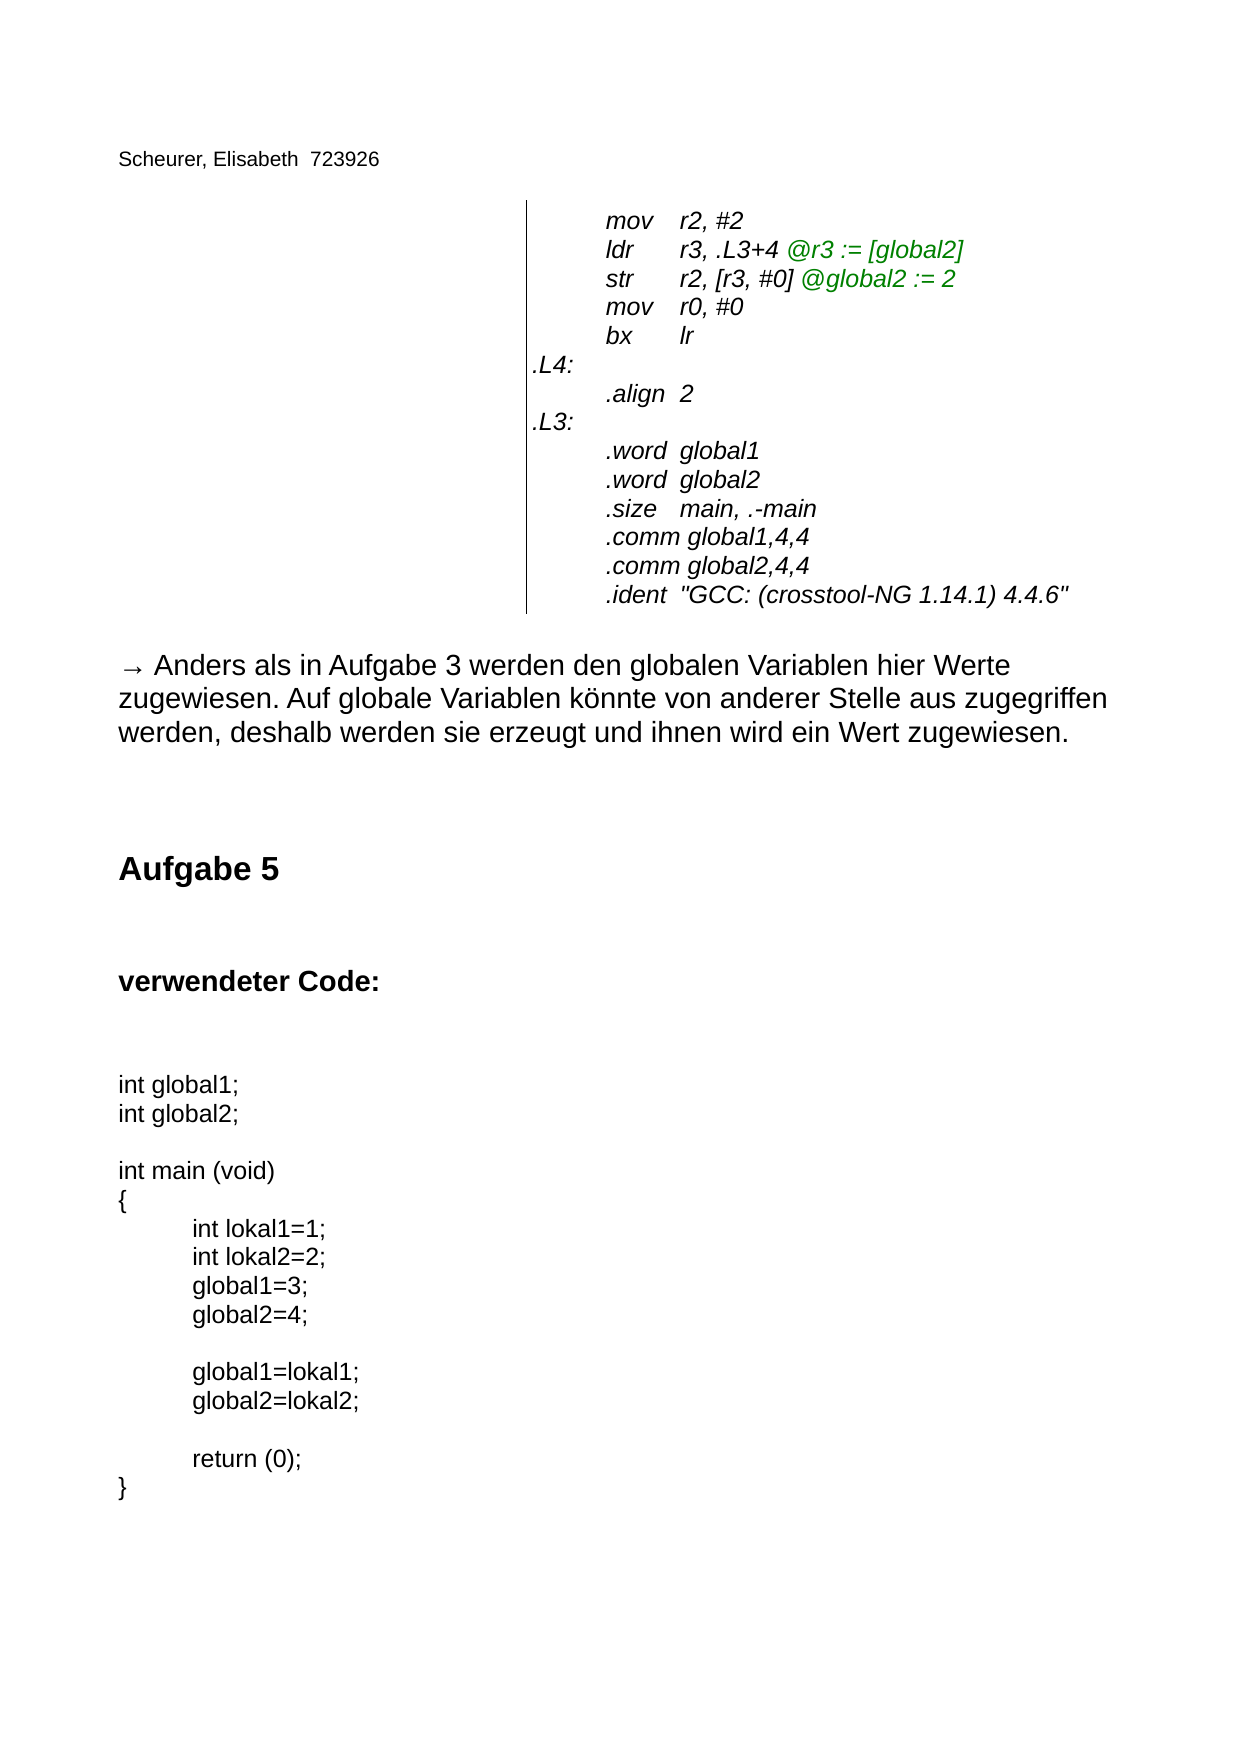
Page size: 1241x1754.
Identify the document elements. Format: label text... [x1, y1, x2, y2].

text } [118, 1472, 1122, 1501]
text → Anders als in Aufgabe 3 werden den globalen Variablen hier Werte zugewiesen. Auf globale Variablen könnte von anderer Stelle aus zugegriffen werden, deshalb werden sie erzeugt und ihnen wird ein Wert zugewiesen. [118, 648, 1122, 748]
text int global1; [118, 1070, 1122, 1099]
text global2=4; [118, 1300, 1122, 1329]
table_cell [118, 200, 526, 614]
text global1=lokal1; [118, 1357, 1122, 1386]
text return (0); [118, 1444, 1122, 1472]
text { [118, 1185, 1122, 1214]
text Aufgabe 5 [118, 849, 1122, 887]
table_cell mov r2, #2 ldr r3, .L3+4 @r3 := [global2] str r2, [r3, #0] @global2 := 2 mov r0, #0 bx lr .L4: .align 2 .L3: .word global1 .word global2 .size main, .-main .comm global1,4,4 .comm global2,4,4 .ident "GCC: (crosstool-NG 1.14.1) 4.4.6" [527, 200, 1122, 614]
text int main (void) [118, 1156, 1122, 1185]
text int global2; [118, 1099, 1122, 1127]
text global2=lokal2; [118, 1386, 1122, 1415]
text int lokal2=2; [118, 1242, 1122, 1271]
text global1=3; [118, 1271, 1122, 1300]
text int lokal1=1; [118, 1214, 1122, 1242]
text verwendeter Code: [118, 964, 1122, 998]
